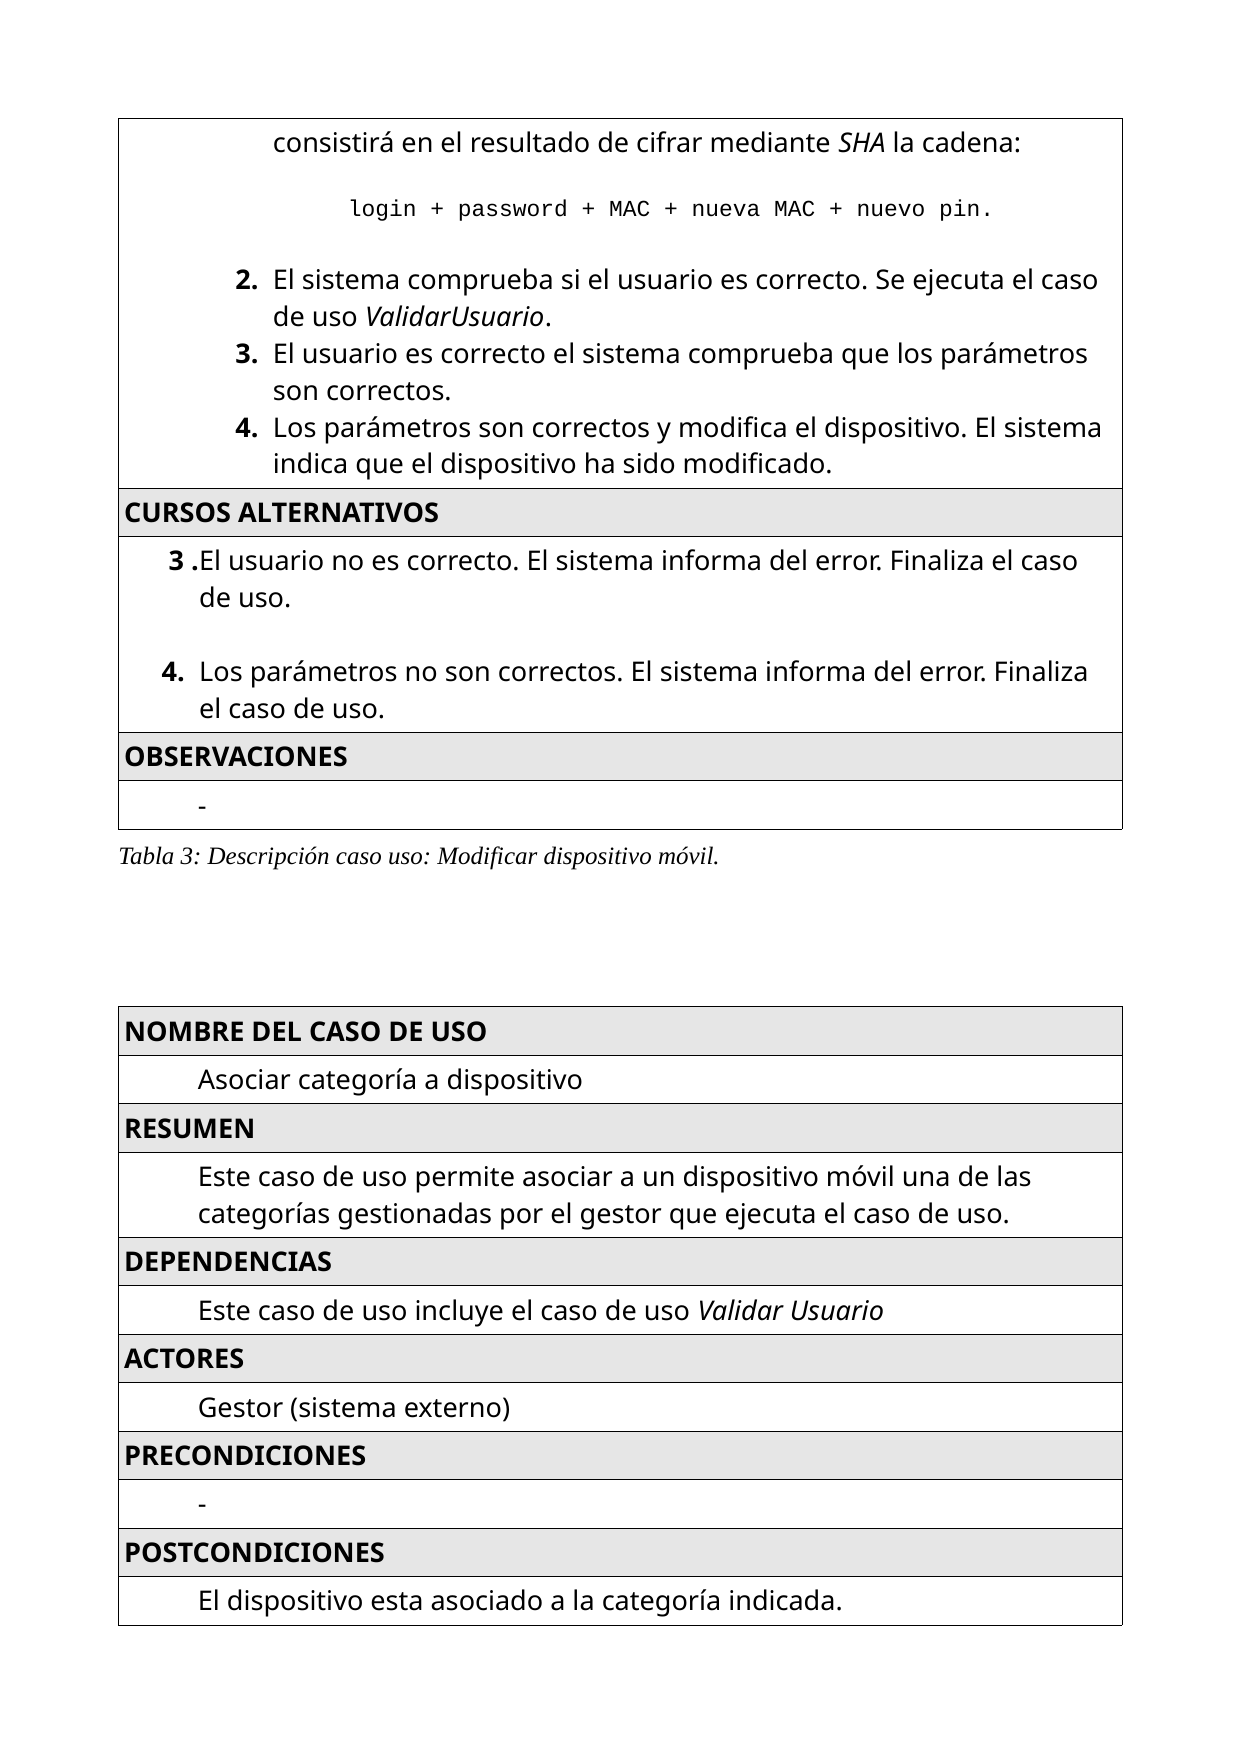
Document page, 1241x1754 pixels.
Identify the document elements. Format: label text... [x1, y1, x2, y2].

table_cell Este caso de uso incluye el caso de uso Validar Usuario [119, 1286, 1122, 1334]
table_cell CURSOS ALTERNATIVOS [119, 489, 1122, 536]
table_cell El usuario no es correcto. El sistema informa del error. Finaliza el caso de uso. Los parámetros no son correctos. El sistema informa del error. Finaliza el caso de uso. [119, 537, 1122, 732]
table_cell Este caso de uso permite asociar a un dispositivo móvil una de las categorías gestionadas por el gestor que ejecuta el caso de uso. [119, 1153, 1122, 1237]
table_cell OBSERVACIONES [119, 733, 1122, 780]
table_cell Asociar categoría a dispositivo [119, 1056, 1122, 1103]
table_cell ACTORES [119, 1335, 1122, 1382]
text Tabla 3: Descripción caso uso: Modificar dispositivo móvil. [118, 841, 1122, 870]
table_cell DEPENDENCIAS [119, 1238, 1122, 1285]
table_cell RESUMEN [119, 1104, 1122, 1152]
table_cell consistirá en el resultado de cifrar mediante SHA la cadena: login + password + MAC + nueva MAC + nuevo pin. El sistema comprueba si el usuario es correcto. Se ejecuta el caso de uso ValidarUsuario. El usuario es correcto el sistema comprueba que los parámetros son correctos. Los parámetros son correctos y modifica el dispositivo. El sistema indica que el dispositivo ha sido modificado. [119, 119, 1122, 487]
table_cell PRECONDICIONES [119, 1432, 1122, 1479]
table_cell - [119, 1480, 1122, 1528]
table_cell El dispositivo esta asociado a la categoría indicada. [119, 1577, 1122, 1624]
table_header NOMBRE DEL CASO DE USO [119, 1007, 1122, 1055]
table_cell POSTCONDICIONES [119, 1529, 1122, 1576]
table_cell Gestor (sistema externo) [119, 1383, 1122, 1431]
table_cell - [119, 781, 1122, 829]
